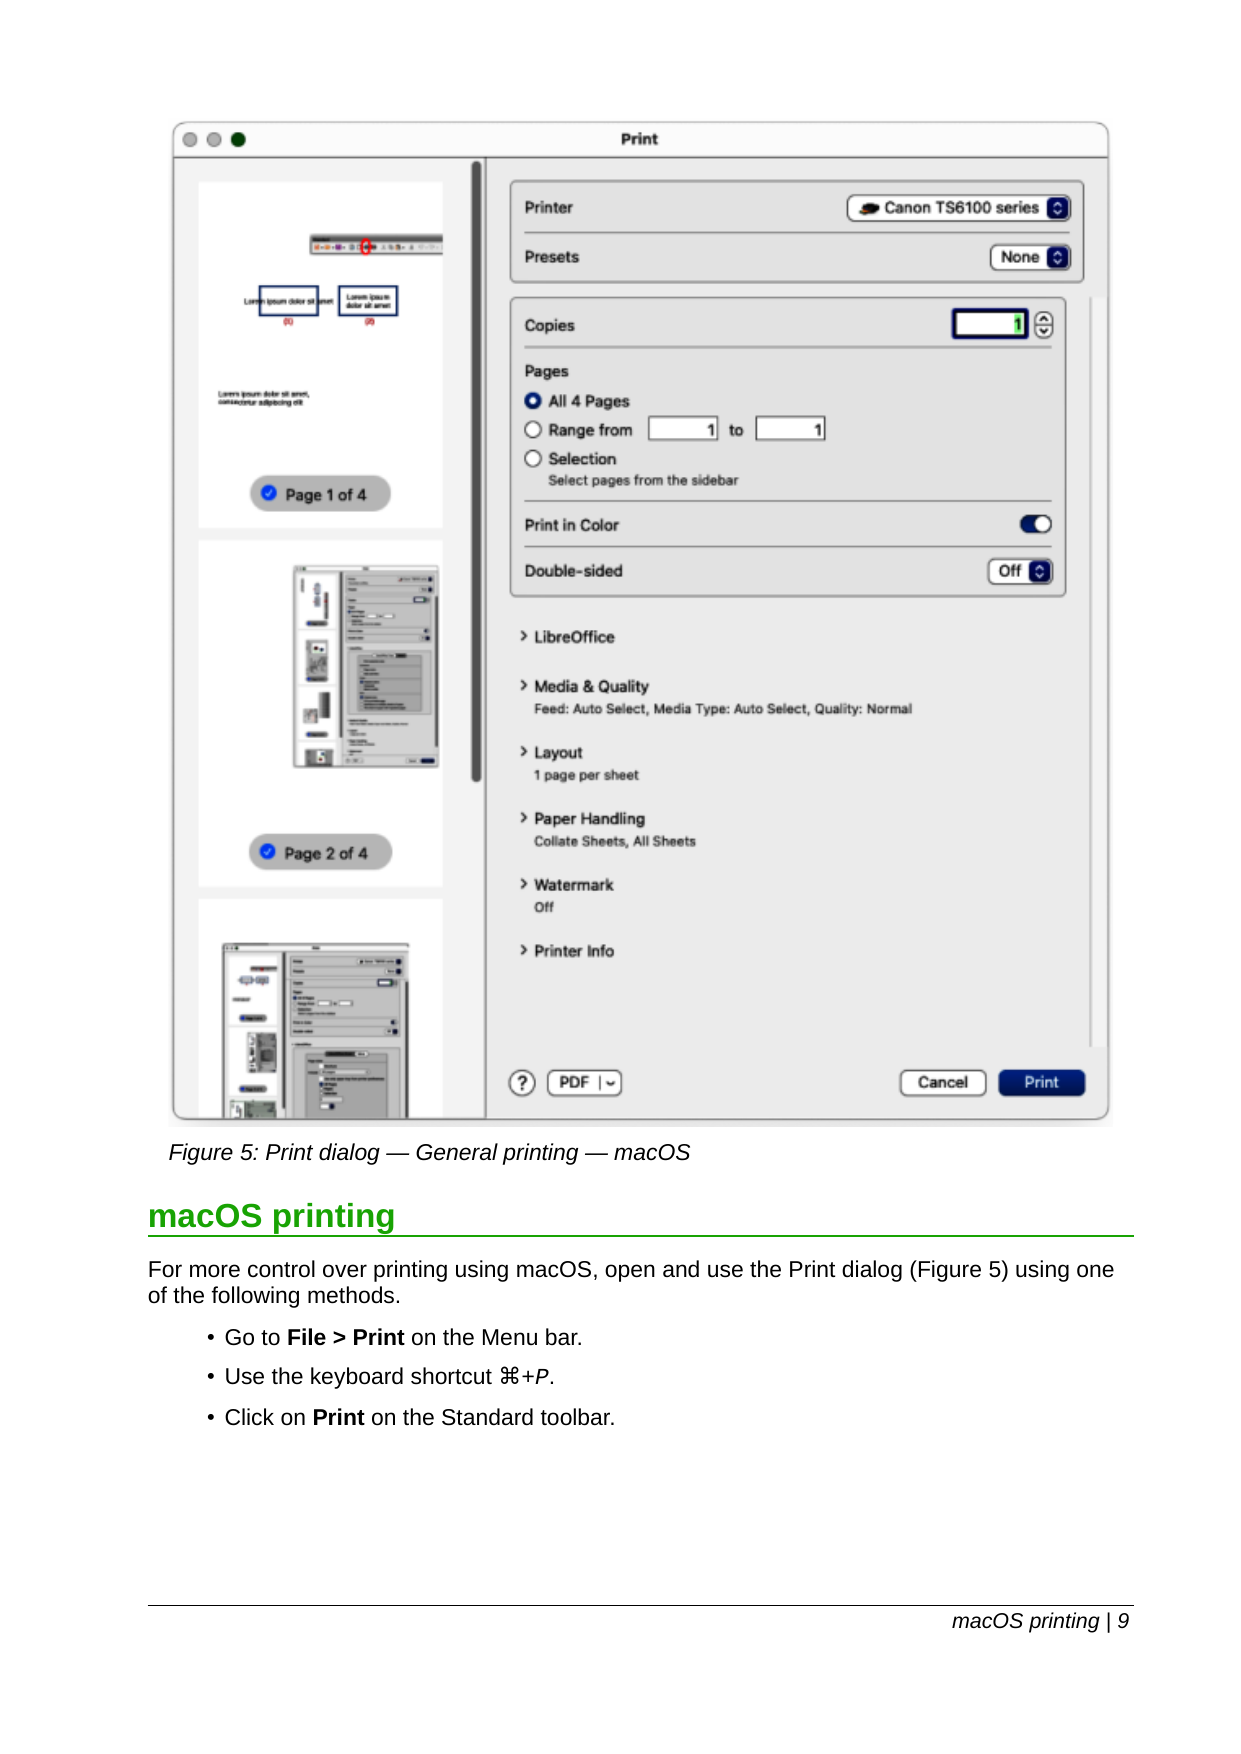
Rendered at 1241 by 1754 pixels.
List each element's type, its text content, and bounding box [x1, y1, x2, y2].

text Figure 5: Print dialog — General printing — macOS [168, 1139, 1113, 1165]
list Go to File > Print on the Menu bar. [204, 1321, 1134, 1350]
picture [168, 118, 1114, 1127]
subtitle macOS printing [148, 1196, 1134, 1235]
text For more control over printing using macOS, open and use the Print dialog (Figure 5) using one of the following methods. [148, 1256, 1134, 1308]
list Click on Print on the Standard toolbar. [204, 1401, 1134, 1433]
list Use the keyboard shortcut ⌘+P. [204, 1360, 1134, 1391]
